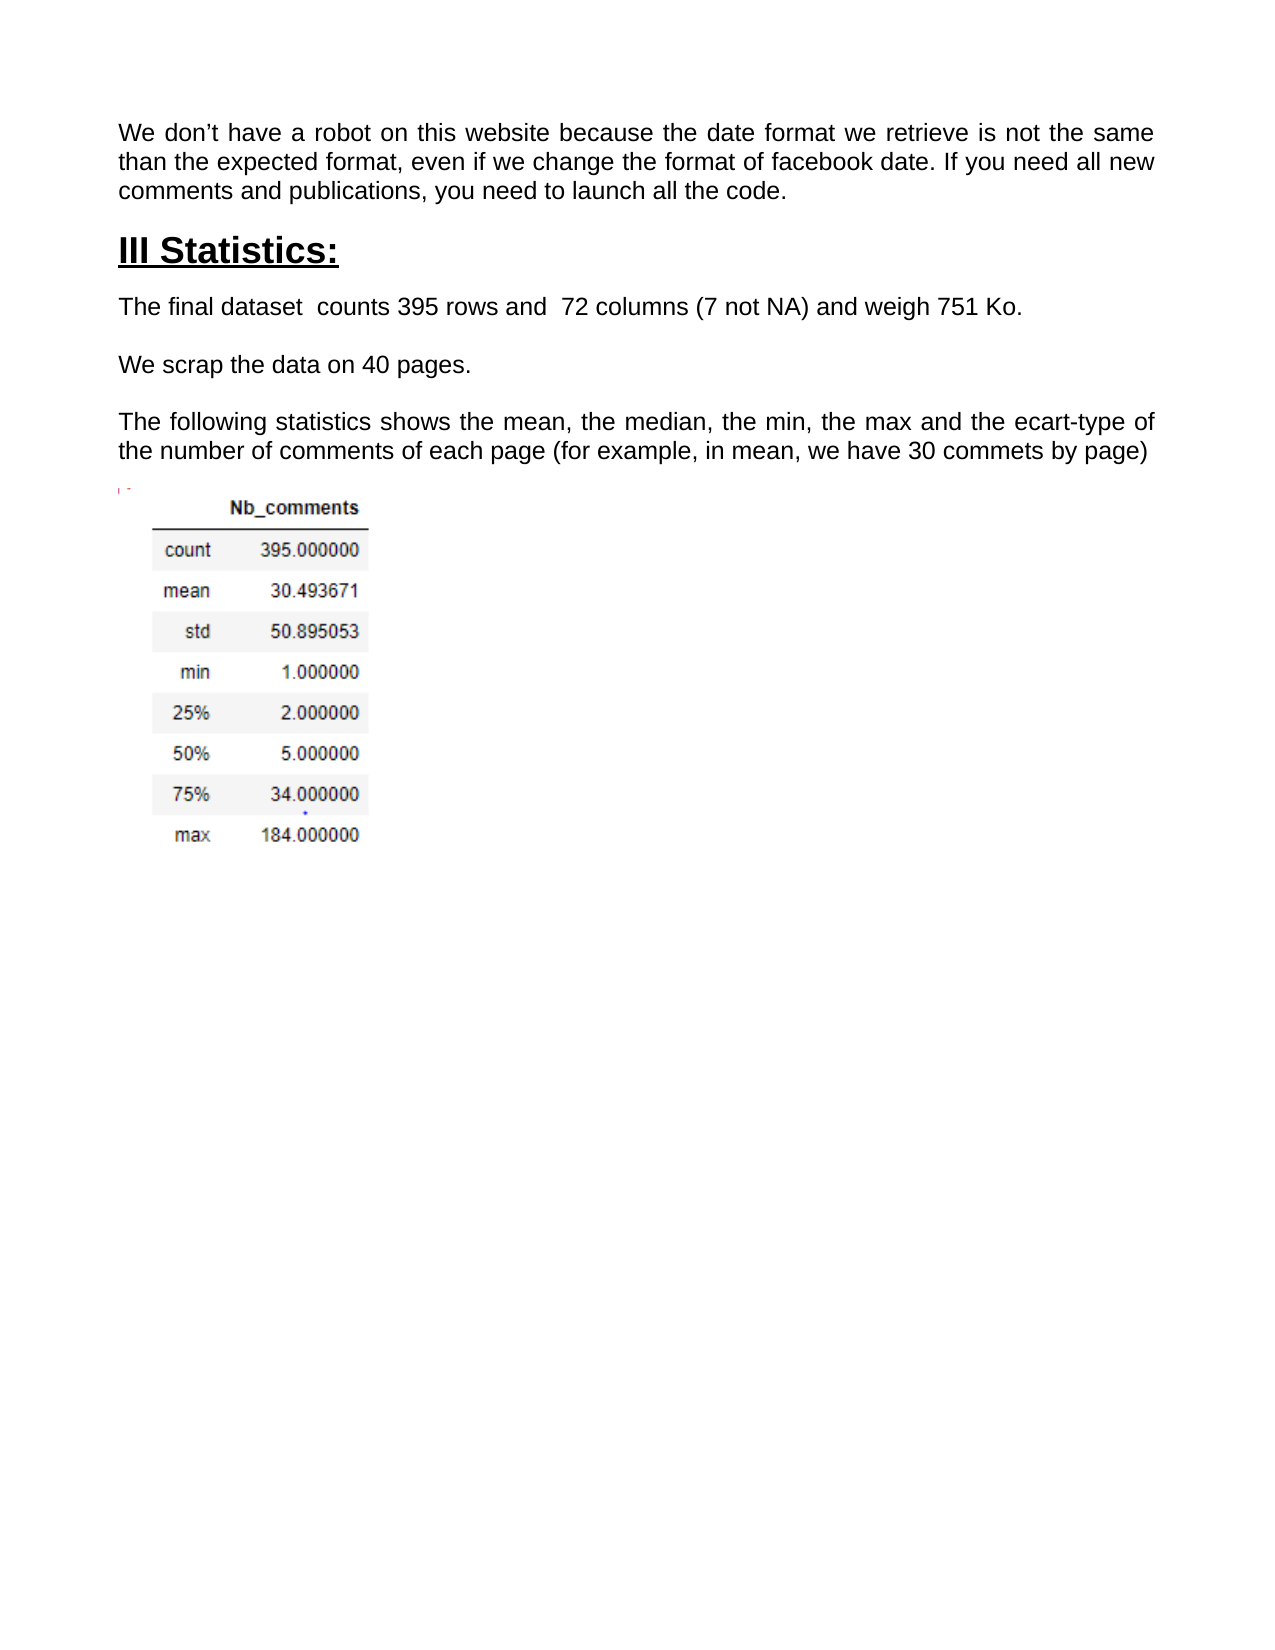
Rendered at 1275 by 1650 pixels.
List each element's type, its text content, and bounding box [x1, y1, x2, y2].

text The following statistics shows the mean, the median, the min, the max and the ecart-type of the number of comments of each page (for example, in mean, we have 30 commets by page) [118, 407, 1157, 465]
text We don’t have a robot on this website because the date format we retrieve is not the same than the expected format, even if we change the format of facebook date. If you need all new comments and publications, you need to launch all the code. [118, 118, 1157, 204]
text The final dataset counts 395 rows and 72 columns (7 not NA) and weigh 751 Ko. [118, 292, 1157, 321]
text We scrap the data on 40 pages. [118, 350, 1157, 378]
text III Statistics: [118, 228, 1157, 271]
picture [118, 488, 404, 867]
